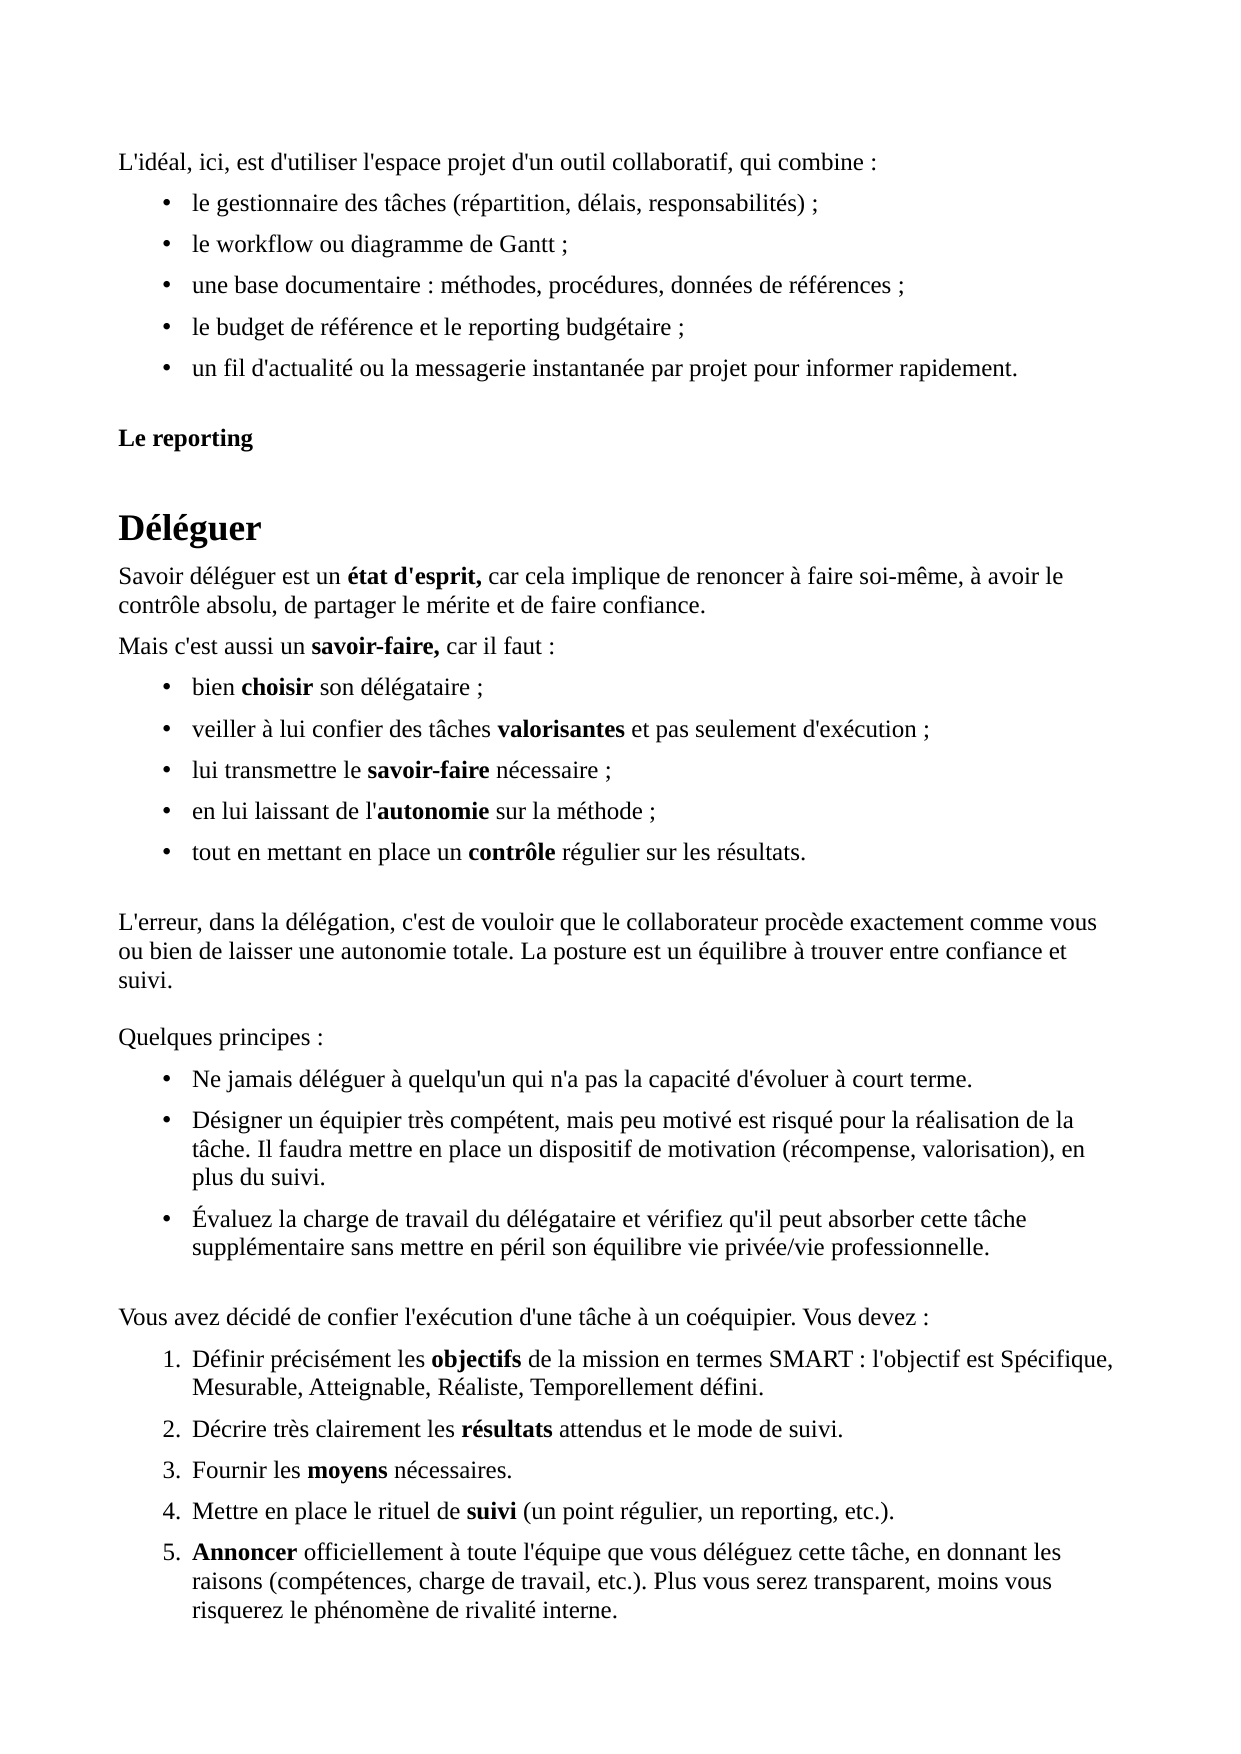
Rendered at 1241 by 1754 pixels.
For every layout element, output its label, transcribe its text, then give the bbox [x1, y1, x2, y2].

list Évaluez la charge de travail du délégataire et vérifiez qu'il peut absorber cette tâche supplémentaire sans mettre en péril son équilibre vie privée/vie professionnelle. [162, 1204, 1122, 1261]
list veiller à lui confier des tâches valorisantes et pas seulement d'exécution ; [162, 714, 1122, 742]
list Fournir les moyens nécessaires. [162, 1455, 1122, 1484]
text Mais c'est aussi un savoir-faire, car il faut : [118, 631, 1122, 660]
text L'erreur, dans la délégation, c'est de vouloir que le collaborateur procède exactement comme vous ou bien de laisser une autonomie totale. La posture est un équilibre à trouver entre confiance et suivi. [118, 907, 1122, 994]
list Désigner un équipier très compétent, mais peu motivé est risqué pour la réalisation de la tâche. Il faudra mettre en place un dispositif de motivation (récompense, valorisation), en plus du suivi. [162, 1105, 1122, 1191]
list tout en mettant en place un contrôle régulier sur les résultats. [162, 837, 1122, 866]
list le budget de référence et le reporting budgétaire ; [162, 312, 1122, 341]
list le workflow ou diagramme de Gantt ; [162, 229, 1122, 258]
list Décrire très clairement les résultats attendus et le mode de suivi. [162, 1414, 1122, 1442]
subtitle Déléguer [118, 506, 1122, 549]
list Ne jamais déléguer à quelqu'un qui n'a pas la capacité d'évoluer à court terme. [162, 1064, 1122, 1092]
list Annoncer officiellement à toute l'équipe que vous déléguez cette tâche, en donnant les raisons (compétences, charge de travail, etc.). Plus vous serez transparent, moins vous risquerez le phénomène de rivalité interne. [162, 1537, 1122, 1624]
text Quelques principes : [118, 1022, 1122, 1051]
text Le reporting [118, 423, 1122, 452]
list le gestionnaire des tâches (répartition, délais, responsabilités) ; [162, 188, 1122, 217]
list bien choisir son délégataire ; [162, 672, 1122, 701]
text L'idéal, ici, est d'utiliser l'espace projet d'un outil collaboratif, qui combine : [118, 147, 1122, 176]
list un fil d'actualité ou la messagerie instantanée par projet pour informer rapidement. [162, 353, 1122, 382]
text Savoir déléguer est un état d'esprit, car cela implique de renoncer à faire soi-même, à avoir le contrôle absolu, de partager le mérite et de faire confiance. [118, 561, 1122, 619]
list en lui laissant de l'autonomie sur la méthode ; [162, 796, 1122, 825]
list une base documentaire : méthodes, procédures, données de références ; [162, 271, 1122, 299]
list Définir précisément les objectifs de la mission en termes SMART : l'objectif est Spécifique, Mesurable, Atteignable, Réaliste, Temporellement défini. [162, 1344, 1122, 1401]
text Vous avez décidé de confier l'exécution d'une tâche à un coéquipier. Vous devez : [118, 1302, 1122, 1331]
list lui transmettre le savoir-faire nécessaire ; [162, 755, 1122, 784]
list Mettre en place le rituel de suivi (un point régulier, un reporting, etc.). [162, 1496, 1122, 1525]
